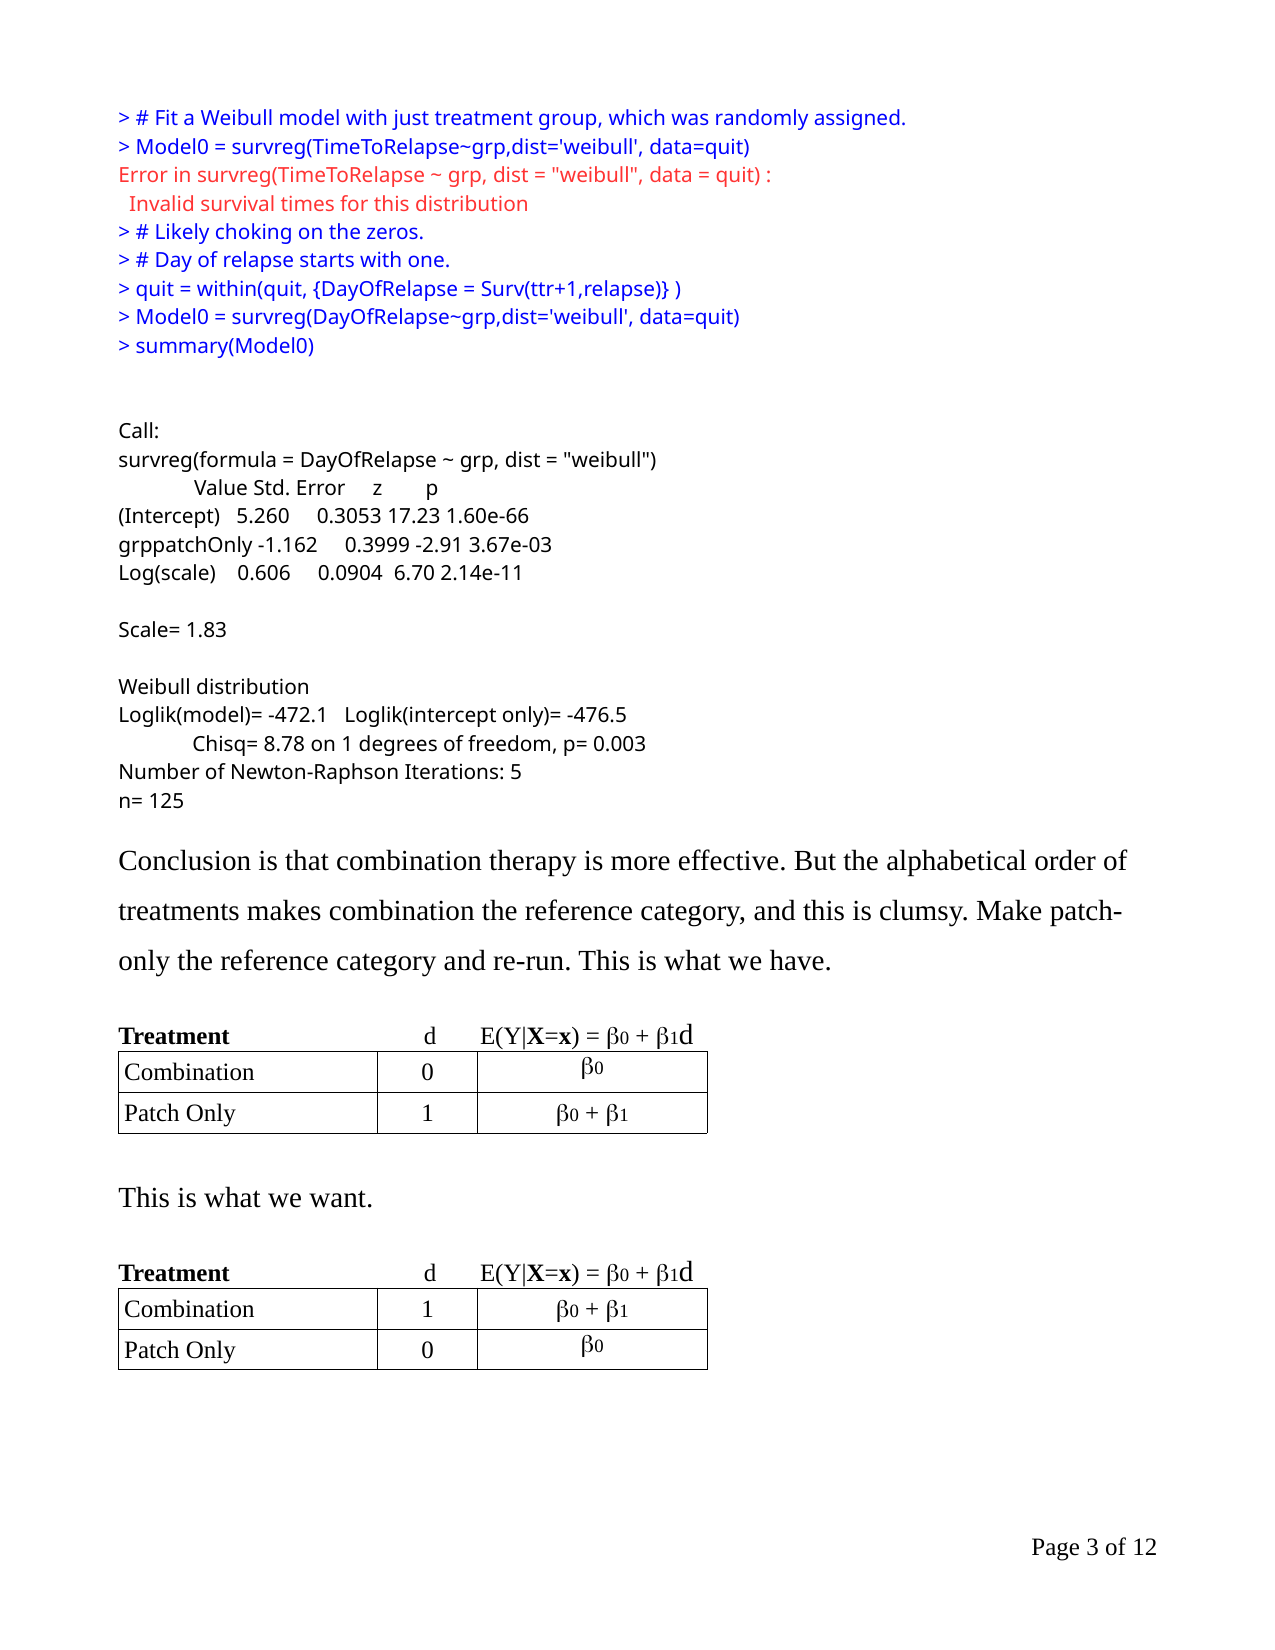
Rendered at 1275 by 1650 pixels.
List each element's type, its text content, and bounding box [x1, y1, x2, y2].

text > # Likely choking on the zeros. [118, 217, 1160, 246]
text > # Day of relapse starts with one. [118, 246, 1160, 274]
text Call: [118, 416, 1160, 445]
text > Model0 = survreg(TimeToRelapse~grp,dist='weibull', data=quit) [118, 132, 1160, 160]
table_cell β0 [478, 1330, 707, 1369]
text > summary(Model0) [118, 331, 1160, 359]
table_header 0 [378, 1052, 477, 1092]
table_cell β0 + β1 [478, 1093, 707, 1132]
text Scale= 1.83 [118, 615, 1160, 644]
text Log(scale) 0.606 0.0904 6.70 2.14e-11 [118, 558, 1160, 587]
text Treatment d E(Y|X=x) = β0 + β1d [118, 1017, 1157, 1051]
text > # Fit a Weibull model with just treatment group, which was randomly assigned. [118, 103, 1160, 132]
table_cell 0 [378, 1330, 477, 1369]
text Invalid survival times for this distribution [118, 189, 1160, 217]
table_cell Patch Only [119, 1093, 377, 1132]
text > Model0 = survreg(DayOfRelapse~grp,dist='weibull', data=quit) [118, 302, 1160, 331]
text Conclusion is that combination therapy is more effective. But the alphabetical order of treatments makes combination the reference category, and this is clumsy. Make patch-only the reference category and re-run. This is what we have. [118, 843, 1160, 977]
text n= 125 [118, 786, 1160, 814]
text (Intercept) 5.260 0.3053 17.23 1.60e-66 [118, 502, 1160, 530]
table_cell 1 [378, 1093, 477, 1132]
text Chisq= 8.78 on 1 degrees of freedom, p= 0.003 [118, 729, 1160, 757]
table_header Combination [119, 1289, 377, 1328]
table_header β0 [478, 1052, 707, 1092]
text Error in survreg(TimeToRelapse ~ grp, dist = "weibull", data = quit) : [118, 160, 1160, 189]
text Loglik(model)= -472.1 Loglik(intercept only)= -476.5 [118, 701, 1160, 729]
text survreg(formula = DayOfRelapse ~ grp, dist = "weibull") [118, 445, 1160, 473]
table_header Combination [119, 1052, 377, 1092]
text Treatment d E(Y|X=x) = β0 + β1d [118, 1254, 1157, 1288]
text > quit = within(quit, {DayOfRelapse = Surv(ttr+1,relapse)} ) [118, 274, 1160, 302]
text This is what we want. [118, 1180, 1160, 1214]
text grppatchOnly -1.162 0.3999 -2.91 3.67e-03 [118, 530, 1160, 558]
table_cell Patch Only [119, 1330, 377, 1369]
table_header 1 [378, 1289, 477, 1328]
table_header β0 + β1 [478, 1289, 707, 1328]
text Weibull distribution [118, 672, 1160, 701]
text Number of Newton-Raphson Iterations: 5 [118, 757, 1160, 786]
text Value Std. Error z p [118, 473, 1160, 502]
